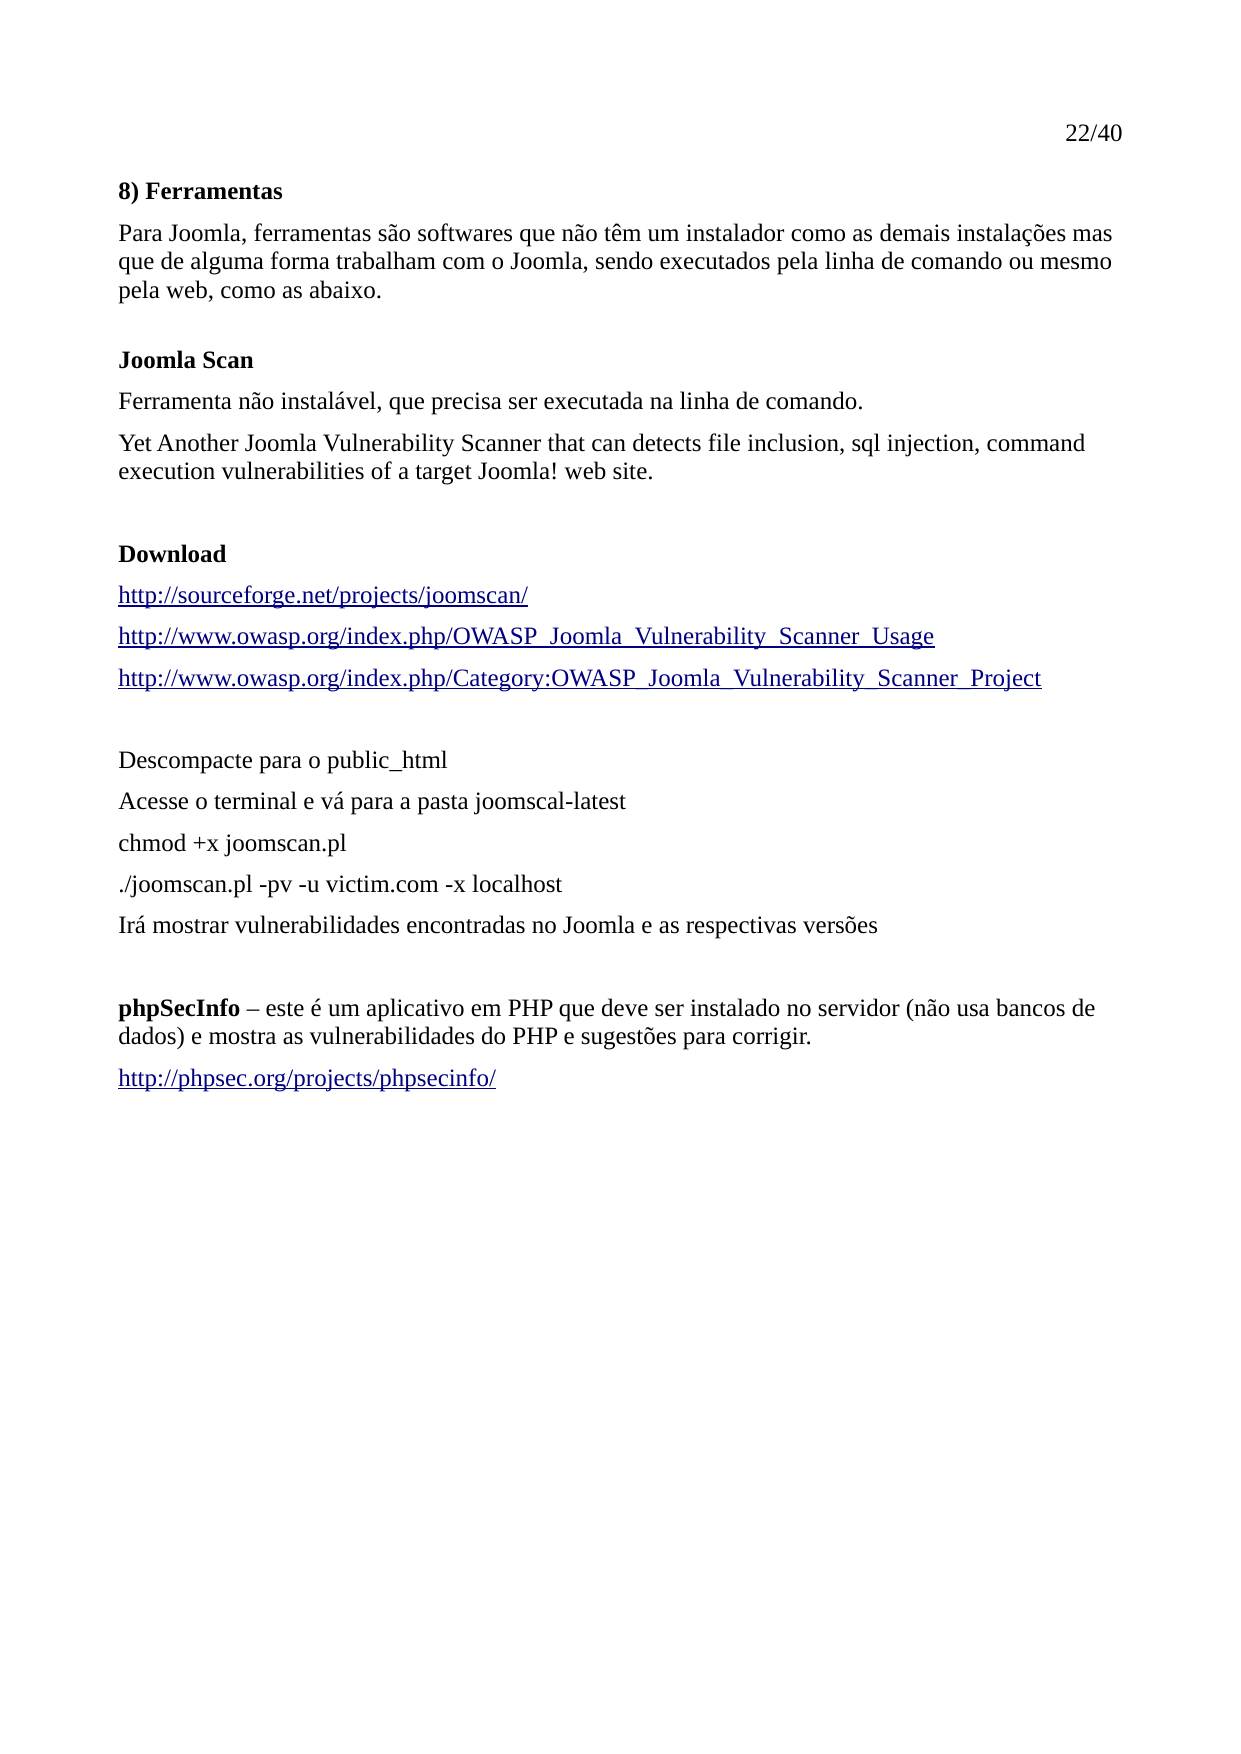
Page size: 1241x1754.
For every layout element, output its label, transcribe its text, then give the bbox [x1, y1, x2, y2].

text ./joomscan.pl -pv -u victim.com -x localhost [118, 869, 1122, 898]
text Yet Another Joomla Vulnerability Scanner that can detects file inclusion, sql injection, command execution vulnerabilities of a target Joomla! web site. [118, 428, 1122, 485]
text Descompacte para o public_html [118, 745, 1122, 774]
text Para Joomla, ferramentas são softwares que não têm um instalador como as demais instalações mas que de alguma forma trabalham com o Joomla, sendo executados pela linha de comando ou mesmo pela web, como as abaixo. [118, 218, 1122, 304]
text Acesse o terminal e vá para a pasta joomscal-latest [118, 786, 1122, 815]
text http://www.owasp.org/index.php/Category:OWASP_Joomla_Vulnerability_Scanner_Project [118, 663, 1122, 691]
text Joomla Scan [118, 316, 1122, 374]
text 8) Ferramentas [118, 176, 1122, 205]
text Download [118, 539, 1122, 568]
text Irá mostrar vulnerabilidades encontradas no Joomla e as respectivas versões [118, 910, 1122, 939]
text http://phpsec.org/projects/phpsecinfo/ [118, 1063, 1122, 1091]
text chmod +x joomscan.pl [118, 828, 1122, 856]
text http://sourceforge.net/projects/joomscan/ [118, 580, 1122, 609]
text Ferramenta não instalável, que precisa ser executada na linha de comando. [118, 386, 1122, 415]
text phpSecInfo – este é um aplicativo em PHP que deve ser instalado no servidor (não usa bancos de dados) e mostra as vulnerabilidades do PHP e sugestões para corrigir. [118, 993, 1122, 1050]
text http://www.owasp.org/index.php/OWASP_Joomla_Vulnerability_Scanner_Usage [118, 621, 1122, 650]
